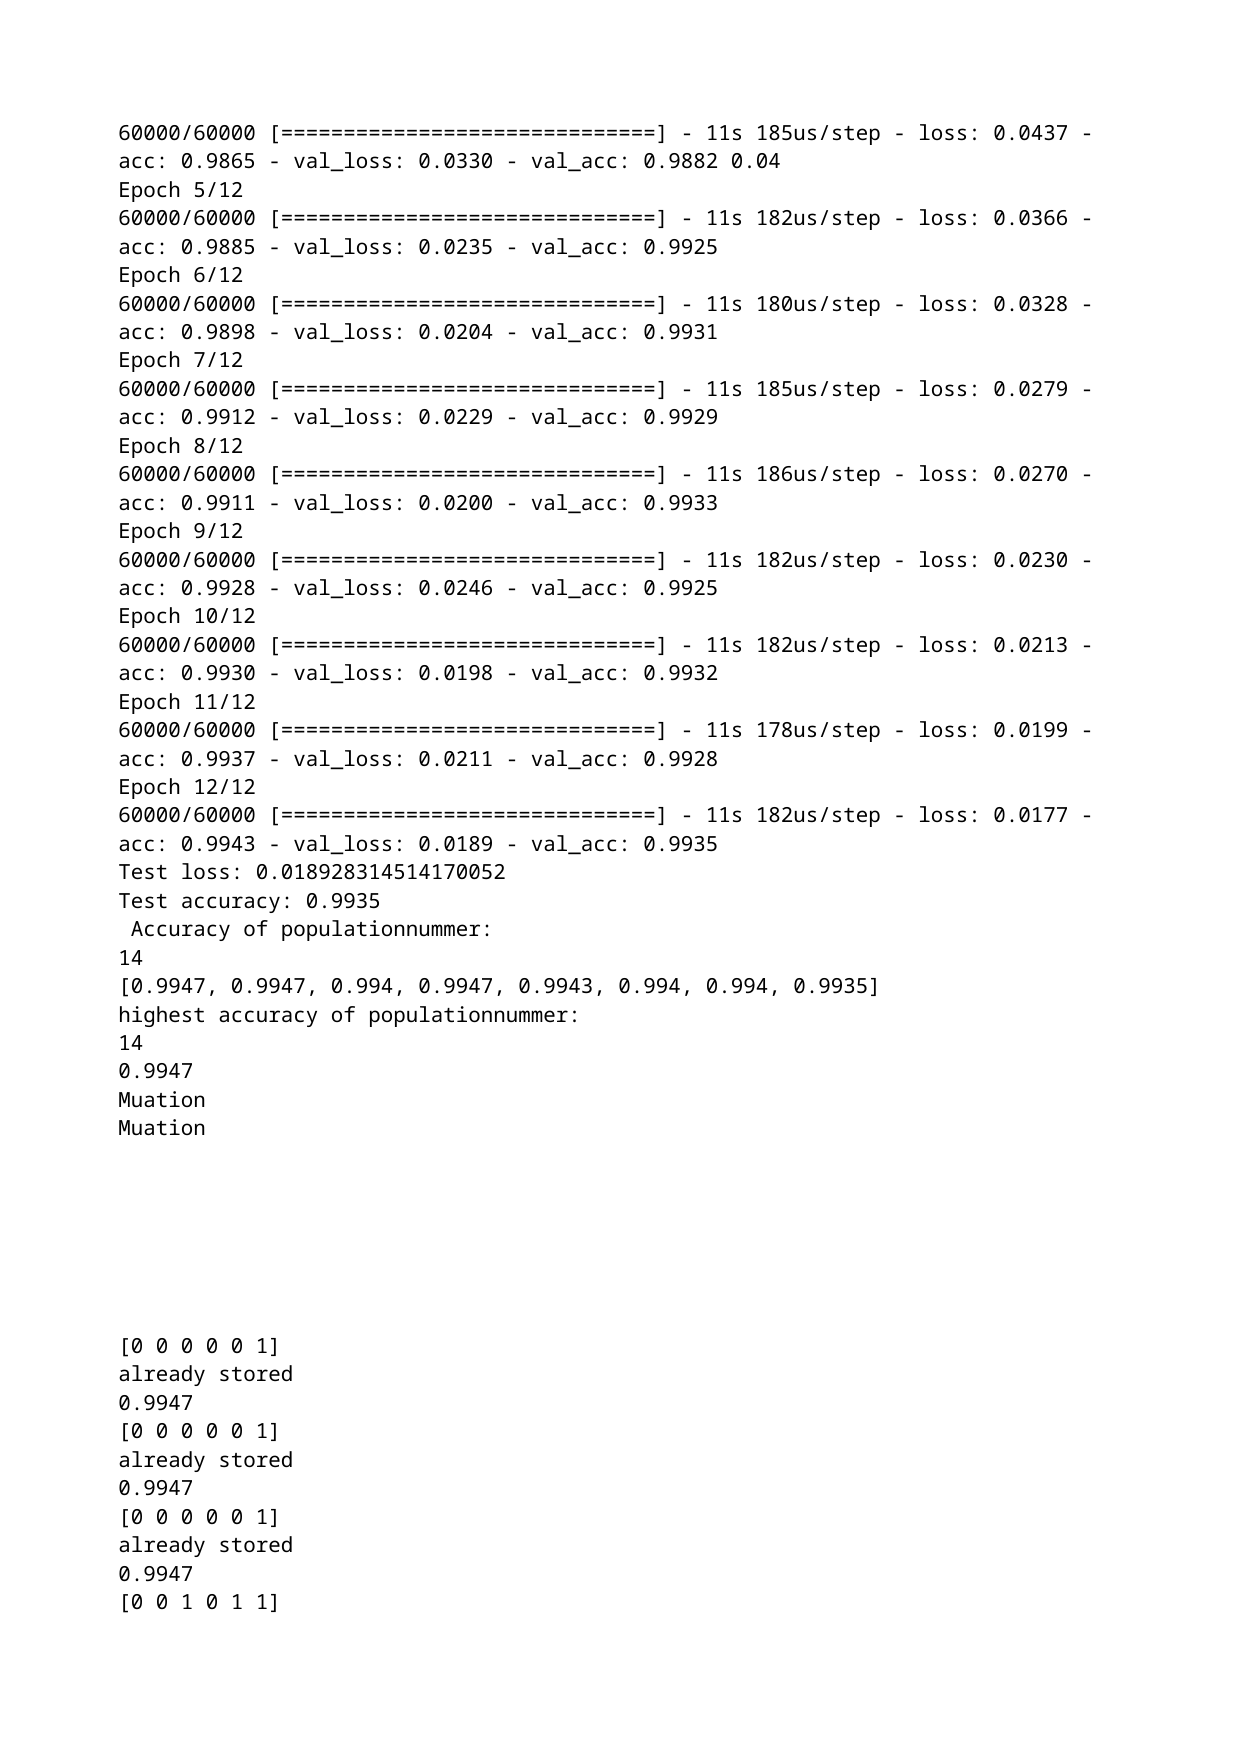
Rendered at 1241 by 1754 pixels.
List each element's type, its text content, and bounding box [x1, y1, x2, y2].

text 60000/60000 [==============================] - 11s 182us/step - loss: 0.0213 - acc: 0.9930 - val_loss: 0.0198 - val_acc: 0.9932 [118, 630, 1122, 687]
text 14 [118, 1028, 1122, 1057]
text Epoch 8/12 [118, 431, 1122, 459]
text 60000/60000 [==============================] - 11s 180us/step - loss: 0.0328 - acc: 0.9898 - val_loss: 0.0204 - val_acc: 0.9931 [118, 289, 1122, 346]
text Epoch 6/12 [118, 260, 1122, 289]
text 60000/60000 [==============================] - 11s 186us/step - loss: 0.0270 - acc: 0.9911 - val_loss: 0.0200 - val_acc: 0.9933 [118, 459, 1122, 516]
text [0 0 0 0 0 1] [118, 1416, 1122, 1445]
text 0.9947 [118, 1057, 1122, 1085]
text Muation [118, 1085, 1122, 1113]
text 60000/60000 [==============================] - 11s 182us/step - loss: 0.0366 - acc: 0.9885 - val_loss: 0.0235 - val_acc: 0.9925 [118, 203, 1122, 260]
text 60000/60000 [==============================] - 11s 178us/step - loss: 0.0199 - acc: 0.9937 - val_loss: 0.0211 - val_acc: 0.9928 [118, 715, 1122, 772]
text 60000/60000 [==============================] - 11s 182us/step - loss: 0.0177 - acc: 0.9943 - val_loss: 0.0189 - val_acc: 0.9935 [118, 801, 1122, 857]
text Accuracy of populationnummer: [118, 914, 1122, 943]
text [0 0 0 0 0 1] [118, 1331, 1122, 1359]
text 60000/60000 [==============================] - 11s 185us/step - loss: 0.0279 - acc: 0.9912 - val_loss: 0.0229 - val_acc: 0.9929 [118, 374, 1122, 431]
text Test accuracy: 0.9935 [118, 886, 1122, 914]
text Epoch 11/12 [118, 687, 1122, 715]
text Muation [118, 1113, 1122, 1142]
text Test loss: 0.018928314514170052 [118, 857, 1122, 886]
text already stored [118, 1359, 1122, 1388]
text 60000/60000 [==============================] - 11s 185us/step - loss: 0.0437 - acc: 0.9865 - val_loss: 0.0330 - val_acc: 0.9882 0.04 [118, 118, 1122, 175]
text Epoch 12/12 [118, 772, 1122, 801]
text 60000/60000 [==============================] - 11s 182us/step - loss: 0.0230 - acc: 0.9928 - val_loss: 0.0246 - val_acc: 0.9925 [118, 545, 1122, 602]
text Epoch 7/12 [118, 346, 1122, 374]
text [0.9947, 0.9947, 0.994, 0.9947, 0.9943, 0.994, 0.994, 0.9935] [118, 971, 1122, 1000]
text [0 0 1 0 1 1] [118, 1587, 1122, 1616]
text 0.9947 [118, 1473, 1122, 1502]
text 0.9947 [118, 1388, 1122, 1416]
text Epoch 10/12 [118, 602, 1122, 630]
text Epoch 9/12 [118, 516, 1122, 545]
text 14 [118, 943, 1122, 971]
text [0 0 0 0 0 1] [118, 1502, 1122, 1530]
text already stored [118, 1445, 1122, 1473]
text already stored [118, 1530, 1122, 1559]
text Epoch 5/12 [118, 175, 1122, 203]
text highest accuracy of populationnummer: [118, 1000, 1122, 1028]
text 0.9947 [118, 1559, 1122, 1587]
